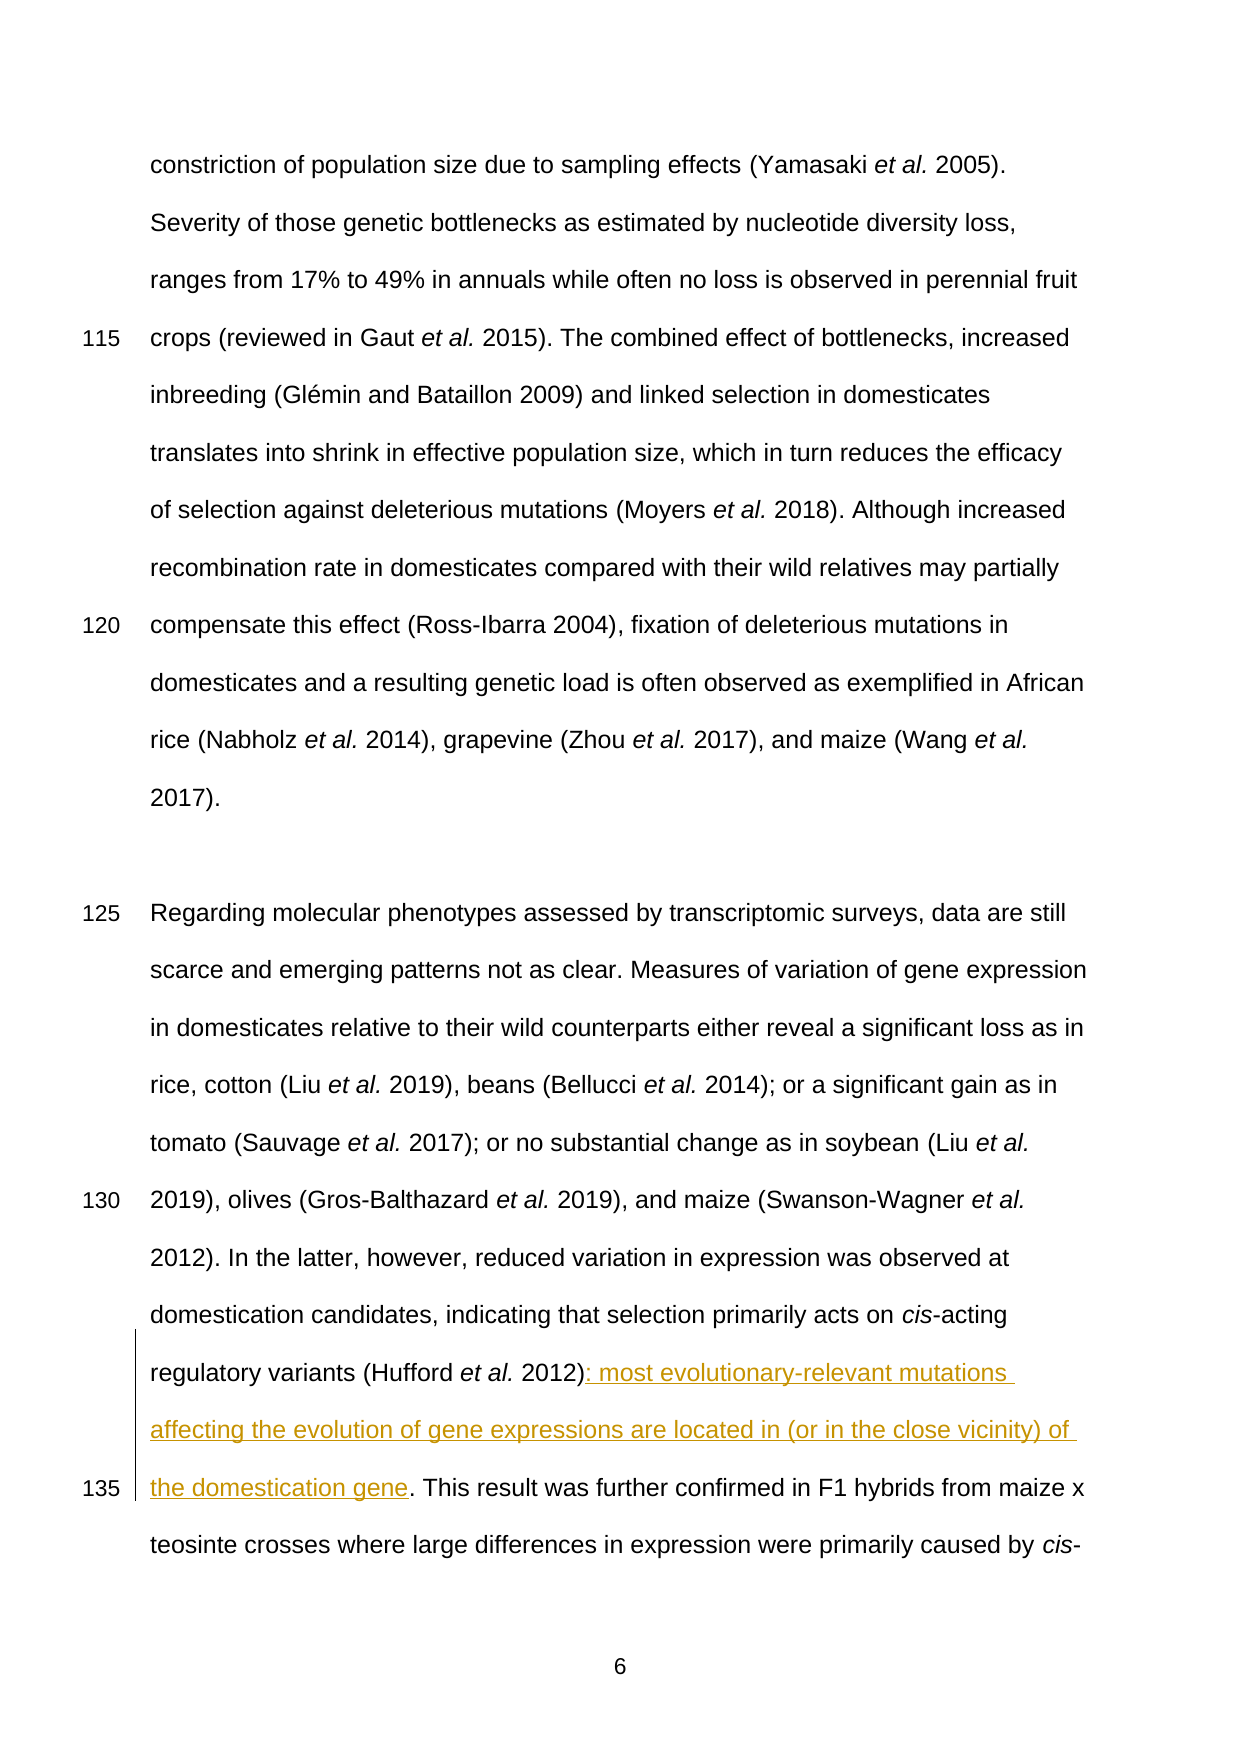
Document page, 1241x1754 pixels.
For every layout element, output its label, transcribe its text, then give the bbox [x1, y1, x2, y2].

text Regarding molecular phenotypes assessed by transcriptomic surveys, data are still scarce and emerging patterns not as clear. Measures of variation of gene expression in domesticates relative to their wild counterparts either reveal a significant loss as in rice, cotton (Liu et al. 2019), beans (Bellucci et al. 2014); or a significant gain as in tomato (Sauvage et al. 2017); or no substantial change as in soybean (Liu et al. 2019), olives (Gros-Balthazard et al. 2019), and maize (Swanson-Wagner et al. 2012). In the latter, however, reduced variation in expression was observed at domestication candidates, indicating that selection primarily acts on cis-acting regulatory variants (Hufford et al. 2012): most evolutionary-relevant mutations affecting the evolution of gene expressions are located in (or in the close vicinity) of the domestication gene. This result was further confirmed in F1 hybrids from maize x teosinte crosses where large differences in expression were primarily caused by cis- [150, 897, 1090, 1559]
text constriction of population size due to sampling effects (Yamasaki et al. 2005). Severity of those genetic bottlenecks as estimated by nucleotide diversity loss, ranges from 17% to 49% in annuals while often no loss is observed in perennial fruit crops (reviewed in Gaut et al. 2015). The combined effect of bottlenecks, increased inbreeding (Glémin and Bataillon 2009) and linked selection in domesticates translates into shrink in effective population size, which in turn reduces the efficacy of selection against deleterious mutations (Moyers et al. 2018). Although increased recombination rate in domesticates compared with their wild relatives may partially compensate this effect (Ross-Ibarra 2004), fixation of deleterious mutations in domesticates and a resulting genetic load is often observed as exemplified in African rice (Nabholz et al. 2014), grapevine (Zhou et al. 2017), and maize (Wang et al. 2017). [150, 150, 1090, 811]
